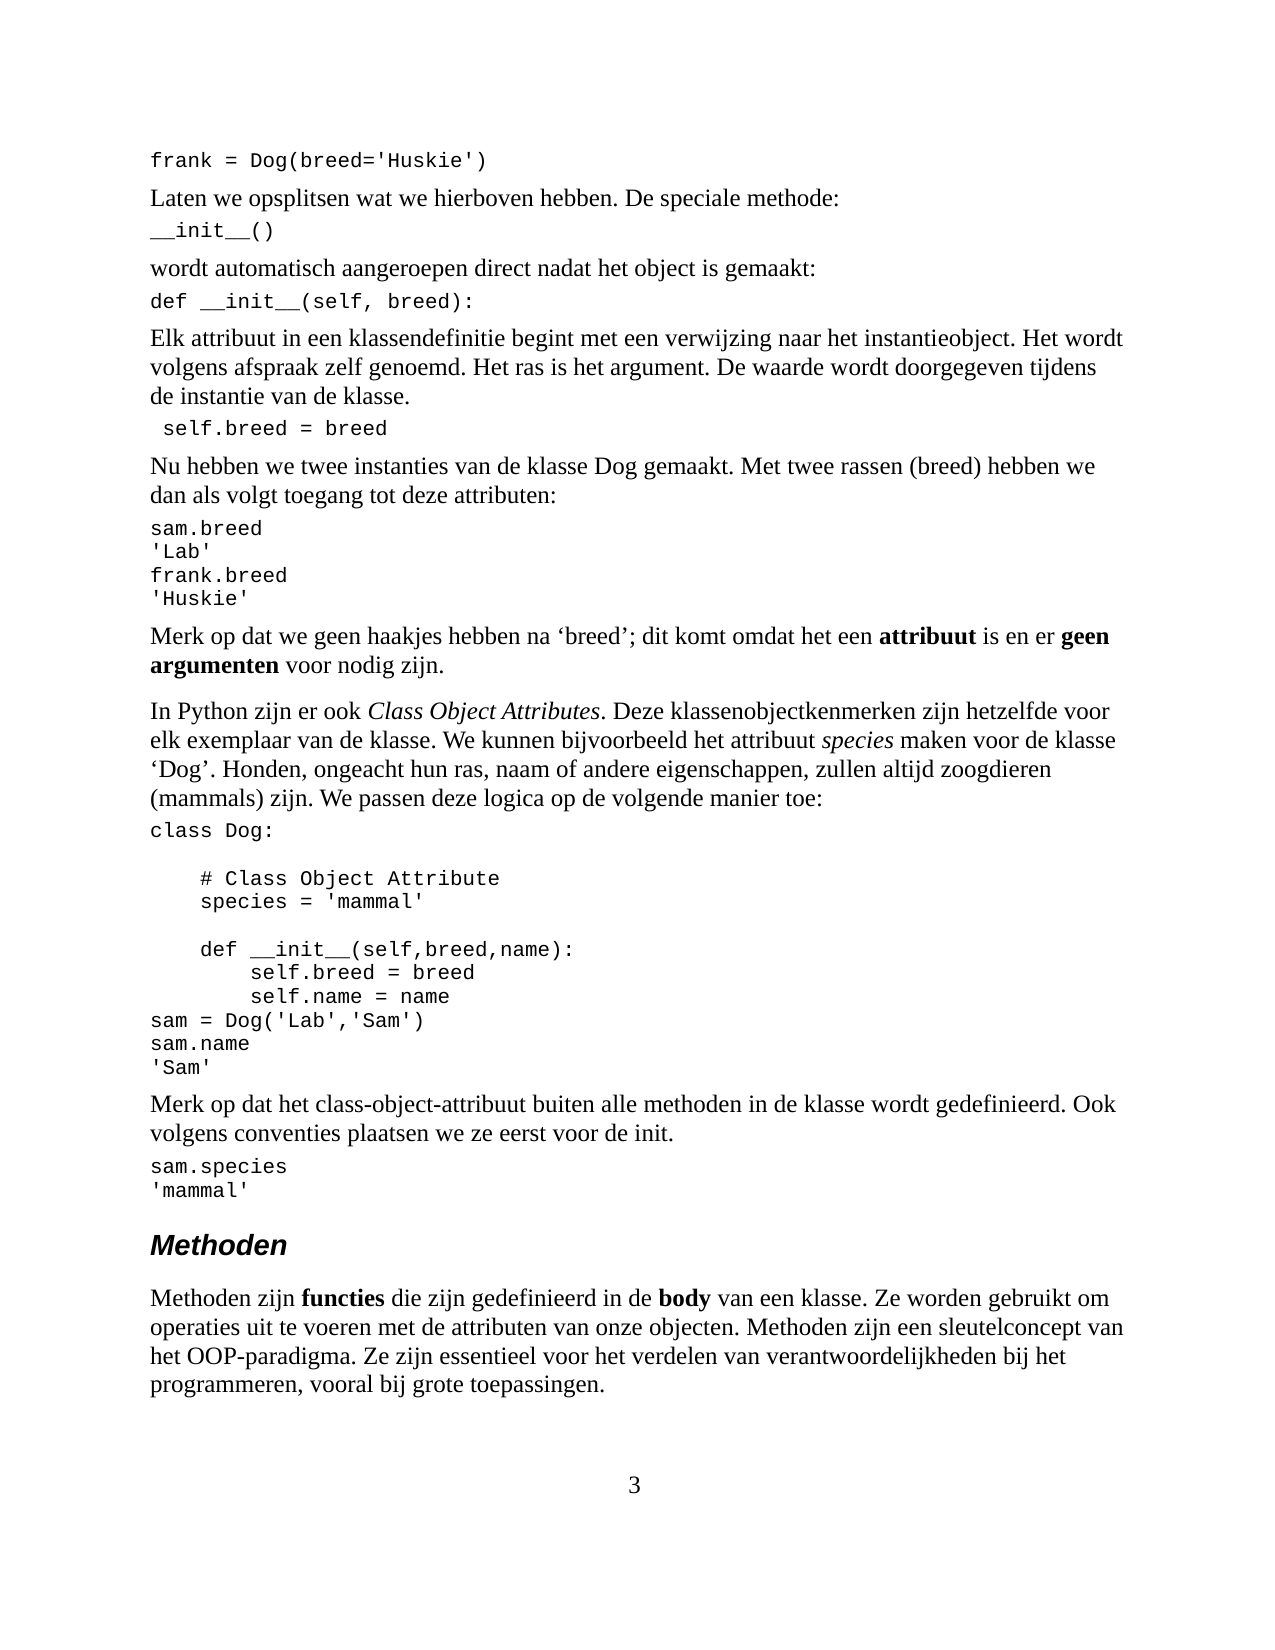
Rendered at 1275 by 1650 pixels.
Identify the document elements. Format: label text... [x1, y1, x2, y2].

text 'mammal' [150, 1179, 1125, 1203]
text def __init__(self, breed): [150, 291, 1125, 314]
text wordt automatisch aangeroepen direct nadat het object is gemaakt: [150, 253, 1125, 282]
text 'Lab' [150, 541, 1125, 565]
text Methoden zijn functies die zijn gedefinieerd in de body van een klasse. Ze worden gebruikt om operaties uit te voeren met de attributen van onze objecten. Methoden zijn een sleutelconcept van het OOP-paradigma. Ze zijn essentieel voor het verdelen van verantwoordelijkheden bij het programmeren, vooral bij grote toepassingen. [150, 1283, 1125, 1398]
text self.breed = breed [150, 418, 1125, 442]
text __init__() [150, 220, 1125, 244]
text Elk attribuut in een klassendefinitie begint met een verwijzing naar het instantieobject. Het wordt volgens afspraak zelf genoemd. Het ras is het argument. De waarde wordt doorgegeven tijdens de instantie van de klasse. [150, 323, 1125, 409]
text Nu hebben we twee instanties van de klasse Dog gemaakt. Met twee rassen (breed) hebben we dan als volgt toegang tot deze attributen: [150, 451, 1125, 508]
text In Python zijn er ook Class Object Attributes. Deze klassenobjectkenmerken zijn hetzelfde voor elk exemplaar van de klasse. We kunnen bijvoorbeeld het attribuut species maken voor de klasse ‘Dog’. Honden, ongeacht hun ras, naam of andere eigenschappen, zullen altijd zoogdieren (mammals) zijn. We passen deze logica op de volgende manier toe: [150, 696, 1125, 811]
text self.breed = breed [150, 962, 1125, 986]
text sam.breed [150, 517, 1125, 541]
text 'Huskie' [150, 588, 1125, 612]
text Laten we opsplitsen wat we hierboven hebben. De speciale methode: [150, 183, 1125, 211]
text # Class Object Attribute [150, 868, 1125, 891]
text sam.species [150, 1156, 1125, 1179]
text def __init__(self,breed,name): [150, 939, 1125, 962]
text species = 'mammal' [150, 891, 1125, 915]
text self.name = name [150, 986, 1125, 1009]
text sam.name [150, 1033, 1125, 1057]
text Merk op dat we geen haakjes hebben na ‘breed’; dit komt omdat het een attribuut is en er geen argumenten voor nodig zijn. [150, 621, 1125, 678]
text frank.breed [150, 565, 1125, 588]
subtitle Methoden [150, 1228, 1125, 1262]
text frank = Dog(breed='Huskie') [150, 150, 1125, 174]
text class Dog: [150, 820, 1125, 844]
text Merk op dat het class-object-attribuut buiten alle methoden in de klasse wordt gedefinieerd. Ook volgens conventies plaatsen we ze eerst voor de init. [150, 1089, 1125, 1147]
text sam = Dog('Lab','Sam') [150, 1009, 1125, 1033]
text 'Sam' [150, 1057, 1125, 1081]
